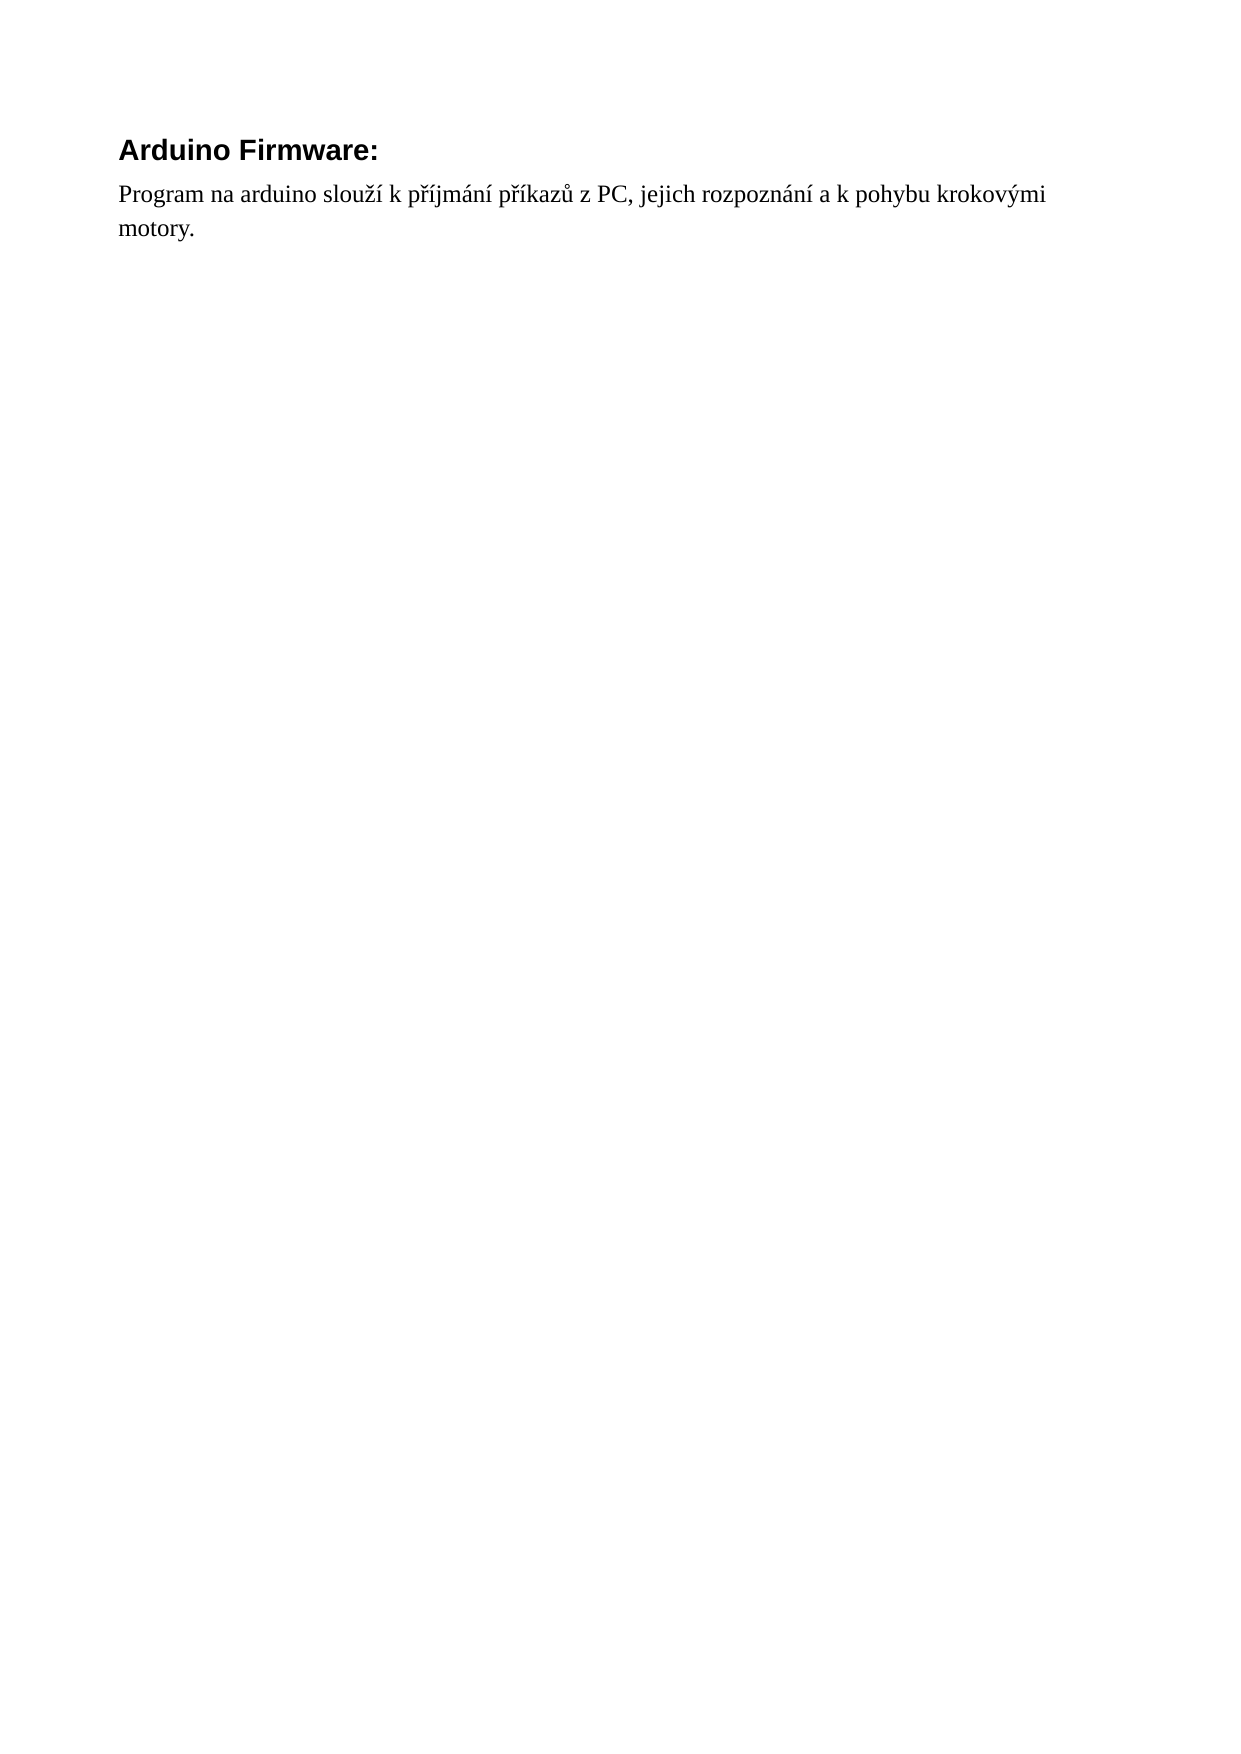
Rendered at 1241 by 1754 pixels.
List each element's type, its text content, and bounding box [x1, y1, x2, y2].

text Program na arduino slouží k příjmání příkazů z PC, jejich rozpoznání a k pohybu krokovými motory. [118, 179, 1122, 242]
subtitle Arduino Firmware: [118, 133, 1122, 166]
